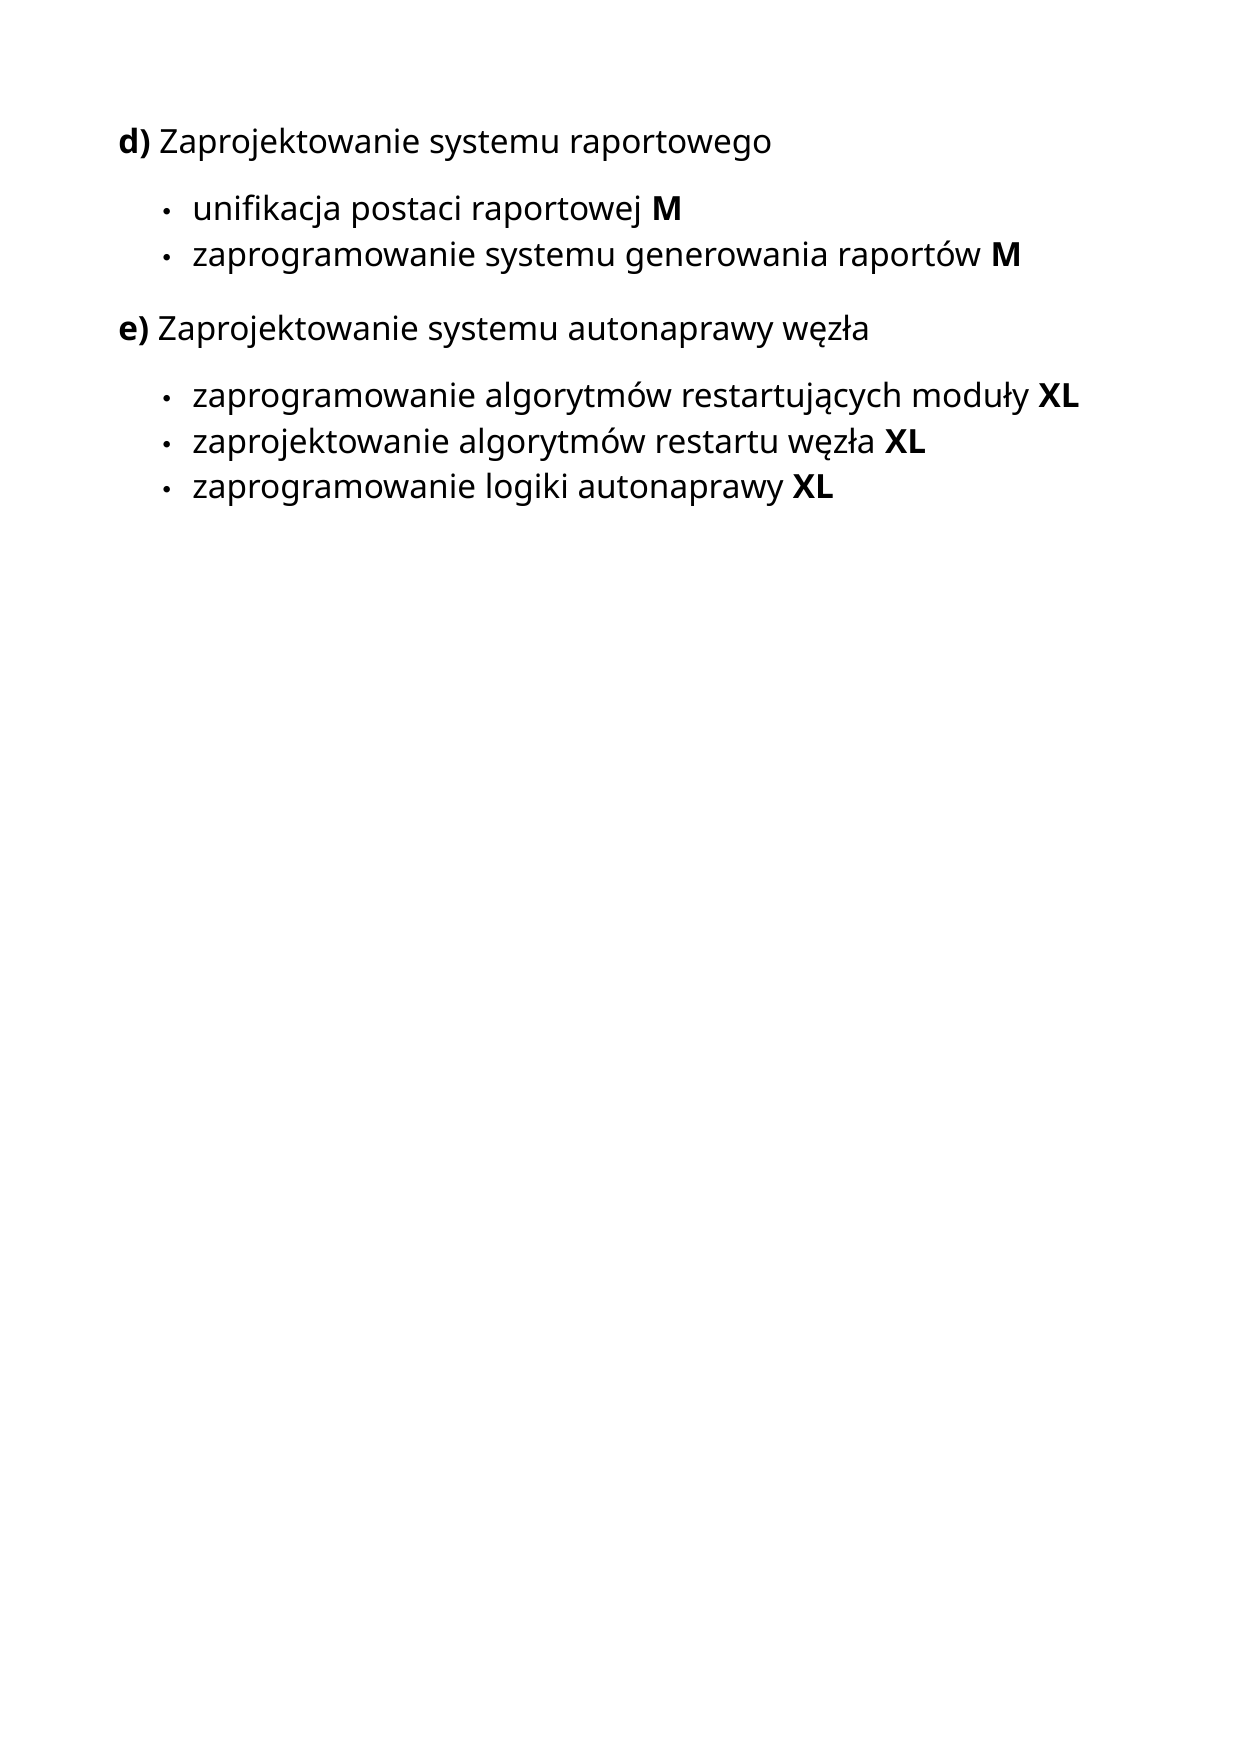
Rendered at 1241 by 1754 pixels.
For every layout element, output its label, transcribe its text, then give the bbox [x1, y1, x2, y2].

list zaprogramowanie logiki autonaprawy XL [162, 463, 1122, 508]
text d) Zaprojektowanie systemu raportowego [118, 118, 1122, 163]
list unifikacja postaci raportowej M [162, 185, 1122, 230]
list zaprogramowanie algorytmów restartujących moduły XL [162, 372, 1122, 417]
list zaprojektowanie algorytmów restartu węzła XL [162, 417, 1122, 463]
text e) Zaprojektowanie systemu autonaprawy węzła [118, 305, 1122, 351]
list zaprogramowanie systemu generowania raportów M [162, 230, 1122, 276]
